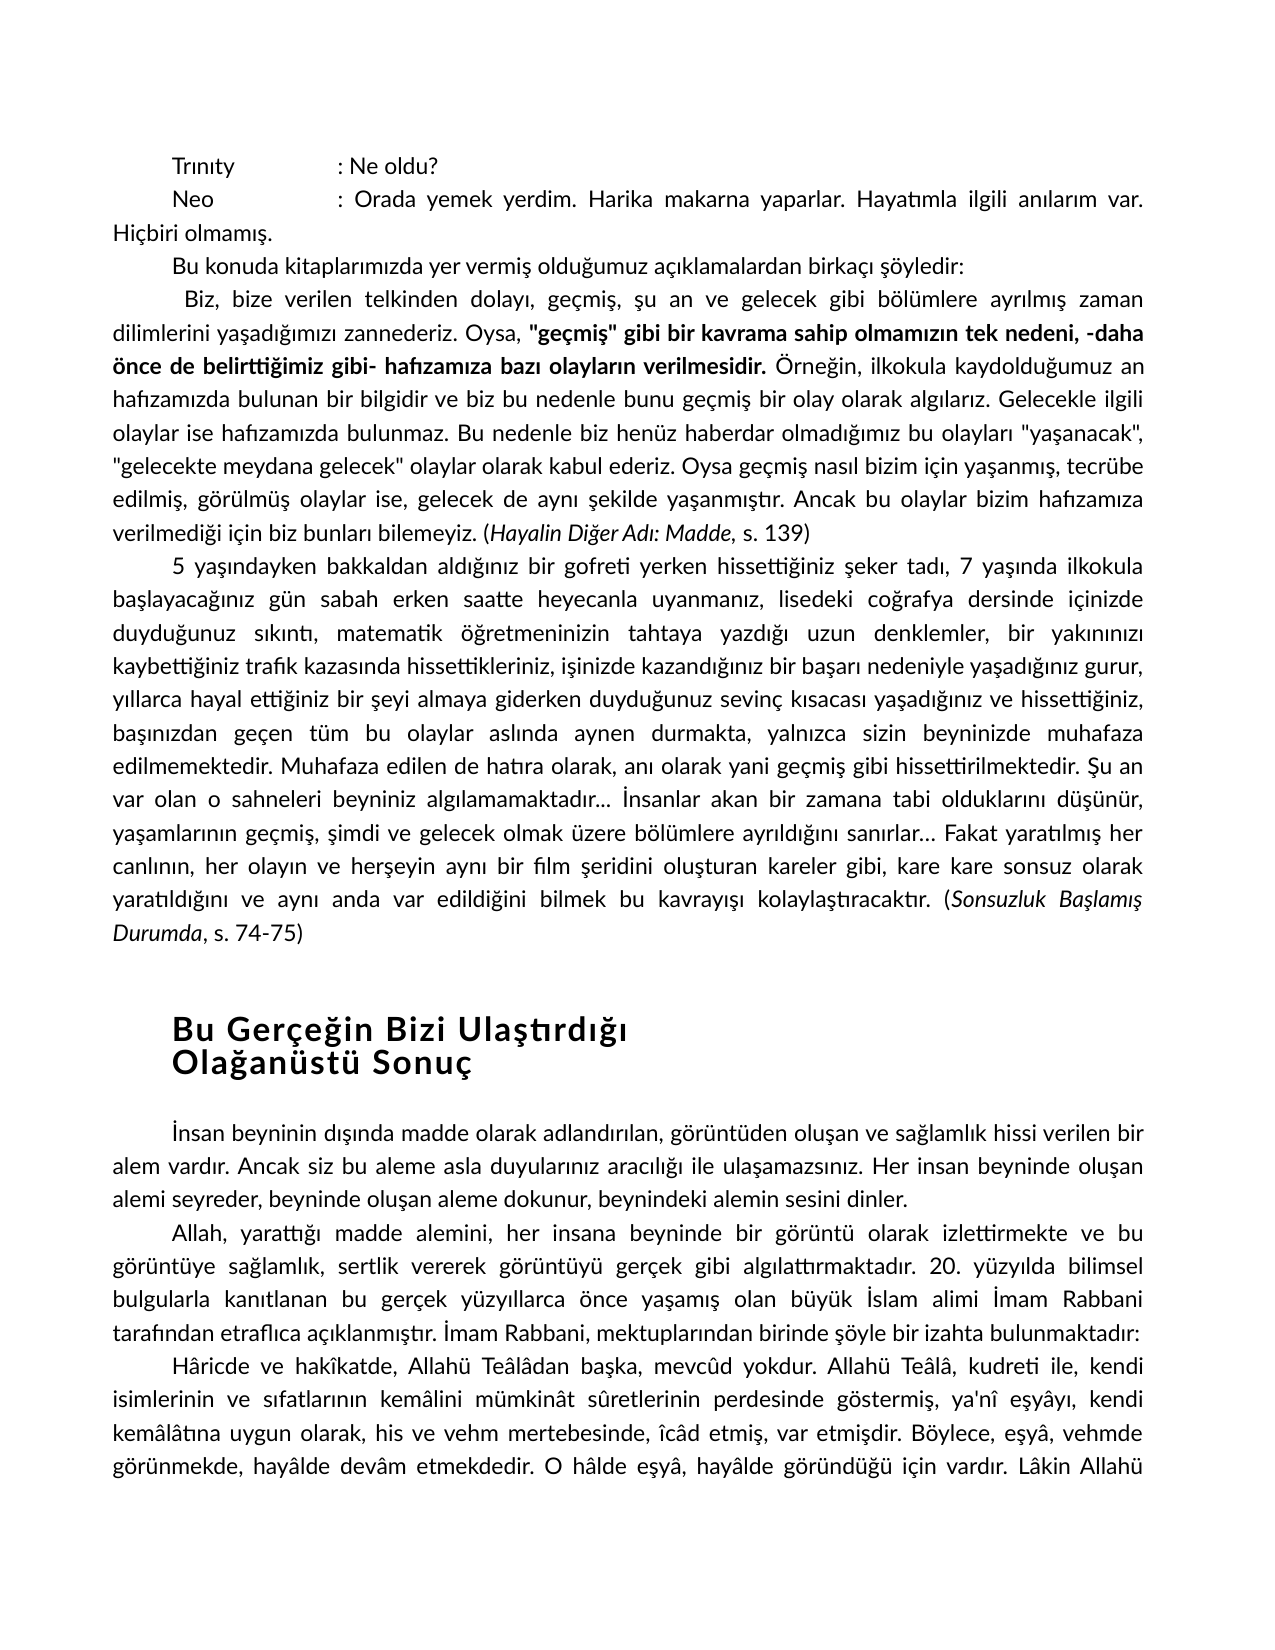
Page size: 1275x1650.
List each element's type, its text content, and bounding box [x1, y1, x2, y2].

text Bu Gerçeğin Bizi Ulaştırdığı [112, 1014, 1145, 1048]
text Bu konuda kitaplarımızda yer vermiş olduğumuz açıklamalardan birkaçı şöyledir: [112, 248, 1145, 281]
text Trınıty : Ne oldu? [112, 148, 1145, 181]
text Allah, yarattığı madde alemini, her insana beyninde bir görüntü olarak izlettirmekte ve bu görüntüye sağlamlık, sertlik vererek görüntüyü gerçek gibi algılattırmaktadır. 20. yüzyılda bilimsel bulgularla kanıtlanan bu gerçek yüzyıllarca önce yaşamış olan büyük İslam alimi İmam Rabbani tarafından etraflıca açıklanmıştır. İmam Rabbani, mektuplarından birinde şöyle bir izahta bulunmaktadır: [112, 1214, 1145, 1348]
text Olağanüstü Sonuç [112, 1048, 1145, 1081]
text Neo : Orada yemek yerdim. Harika makarna yaparlar. Hayatımla ilgili anılarım var. Hiçbiri olmamış. [112, 181, 1145, 248]
text Hâricde ve hakîkatde, Allahü Teâlâdan başka, mevcûd yokdur. Allahü Teâlâ, kudreti ile, kendi isimlerinin ve sıfatlarının kemâlini mümkinât sûretlerinin perdesinde göstermiş, ya'nî eşyâyı, kendi kemâlâtına uygun olarak, his ve vehm mertebesinde, îcâd etmiş, var etmişdir. Böylece, eşyâ, vehmde görünmekde, hayâlde devâm etmekdedir. O hâlde eşyâ, hayâlde göründüğü için vardır. Lâkin Allahü [112, 1348, 1145, 1481]
text Biz, bize verilen telkinden dolayı, geçmiş, şu an ve gelecek gibi bölümlere ayrılmış zaman dilimlerini yaşadığımızı zannederiz. Oysa, "geçmiş" gibi bir kavrama sahip olmamızın tek nedeni, -daha önce de belirttiğimiz gibi- hafızamıza bazı olayların verilmesidir. Örneğin, ilkokula kaydolduğumuz an hafızamızda bulunan bir bilgidir ve biz bu nedenle bunu geçmiş bir olay olarak algılarız. Gelecekle ilgili olaylar ise hafızamızda bulunmaz. Bu nedenle biz henüz haberdar olmadığımız bu olayları "yaşanacak", "gelecekte meydana gelecek" olaylar olarak kabul ederiz. Oysa geçmiş nasıl bizim için yaşanmış, tecrübe edilmiş, görülmüş olaylar ise, gelecek de aynı şekilde yaşanmıştır. Ancak bu olaylar bizim hafızamıza verilmediği için biz bunları bilemeyiz. (Hayalin Diğer Adı: Madde, s. 139) [112, 281, 1145, 548]
text 5 yaşındayken bakkaldan aldığınız bir gofreti yerken hissettiğiniz şeker tadı, 7 yaşında ilkokula başlayacağınız gün sabah erken saatte heyecanla uyanmanız, lisedeki coğrafya dersinde içinizde duyduğunuz sıkıntı, matematik öğretmeninizin tahtaya yazdığı uzun denklemler, bir yakınınızı kaybettiğiniz trafik kazasında hissettikleriniz, işinizde kazandığınız bir başarı nedeniyle yaşadığınız gurur, yıllarca hayal ettiğiniz bir şeyi almaya giderken duyduğunuz sevinç kısacası yaşadığınız ve hissettiğiniz, başınızdan geçen tüm bu olaylar aslında aynen durmakta, yalnızca sizin beyninizde muhafaza edilmemektedir. Muhafaza edilen de hatıra olarak, anı olarak yani geçmiş gibi hissettirilmektedir. Şu an var olan o sahneleri beyniniz algılamamaktadır... İnsanlar akan bir zamana tabi olduklarını düşünür, yaşamlarının geçmiş, şimdi ve gelecek olmak üzere bölümlere ayrıldığını sanırlar… Fakat yaratılmış her canlının, her olayın ve herşeyin aynı bir film şeridini oluşturan kareler gibi, kare kare sonsuz olarak yaratıldığını ve aynı anda var edildiğini bilmek bu kavrayışı kolaylaştıracaktır. (Sonsuzluk Başlamış Durumda, s. 74-75) [112, 548, 1145, 948]
text İnsan beyninin dışında madde olarak adlandırılan, görüntüden oluşan ve sağlamlık hissi verilen bir alem vardır. Ancak siz bu aleme asla duyularınız aracılığı ile ulaşamazsınız. Her insan beyninde oluşan alemi seyreder, beyninde oluşan aleme dokunur, beynindeki alemin sesini dinler. [112, 1114, 1145, 1214]
